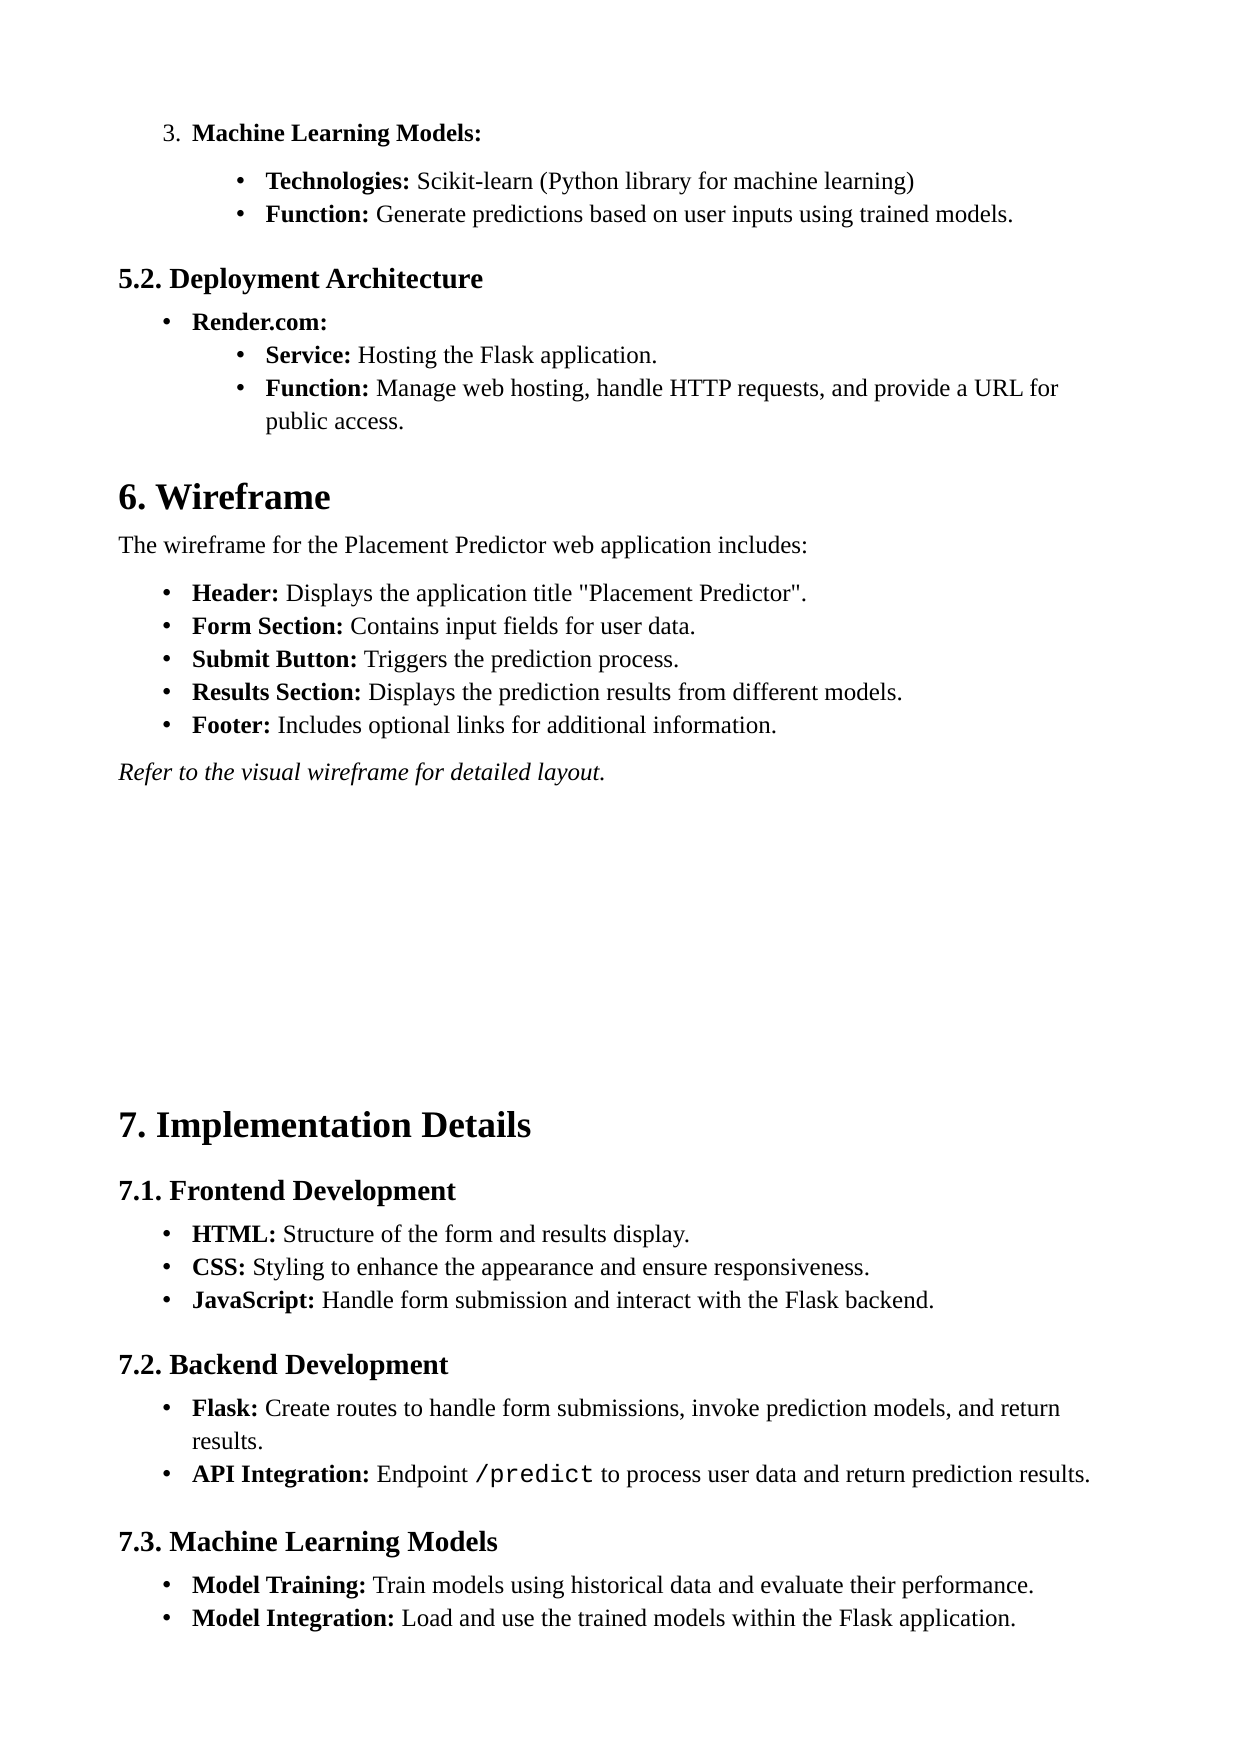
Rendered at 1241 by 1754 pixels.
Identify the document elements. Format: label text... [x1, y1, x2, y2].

subtitle 5.2. Deployment Architecture [118, 261, 1122, 294]
subtitle 7. Implementation Details [118, 1103, 1122, 1146]
list Function: Generate predictions based on user inputs using trained models. [236, 199, 1122, 227]
list Service: Hosting the Flask application. [236, 340, 1122, 369]
list JavaScript: Handle form submission and interact with the Flask backend. [162, 1285, 1122, 1314]
list Flask: Create routes to handle form submissions, invoke prediction models, and return results. [162, 1393, 1122, 1455]
subtitle 7.1. Frontend Development [118, 1173, 1122, 1207]
list Render.com: [162, 307, 1122, 336]
list API Integration: Endpoint /predict to process user data and return prediction results. [162, 1459, 1122, 1490]
list CSS: Styling to enhance the appearance and ensure responsiveness. [162, 1252, 1122, 1281]
text The wireframe for the Placement Predictor web application includes: [118, 530, 1122, 559]
subtitle 7.3. Machine Learning Models [118, 1524, 1122, 1557]
list Model Integration: Load and use the trained models within the Flask application. [162, 1603, 1122, 1632]
list Results Section: Displays the prediction results from different models. [162, 677, 1122, 706]
list Technologies: Scikit-learn (Python library for machine learning) [236, 166, 1122, 194]
list Header: Displays the application title "Placement Predictor". [162, 578, 1122, 606]
text Refer to the visual wireframe for detailed layout. [118, 757, 1122, 786]
list Machine Learning Models: [162, 118, 1122, 147]
list Submit Button: Triggers the prediction process. [162, 644, 1122, 672]
subtitle 7.2. Backend Development [118, 1347, 1122, 1381]
list Footer: Includes optional links for additional information. [162, 710, 1122, 738]
list HTML: Structure of the form and results display. [162, 1219, 1122, 1248]
list Model Training: Train models using historical data and evaluate their performance. [162, 1570, 1122, 1599]
list Form Section: Contains input fields for user data. [162, 611, 1122, 639]
subtitle 6. Wireframe [118, 474, 1122, 518]
list Function: Manage web hosting, handle HTTP requests, and provide a URL for public access. [236, 373, 1122, 435]
